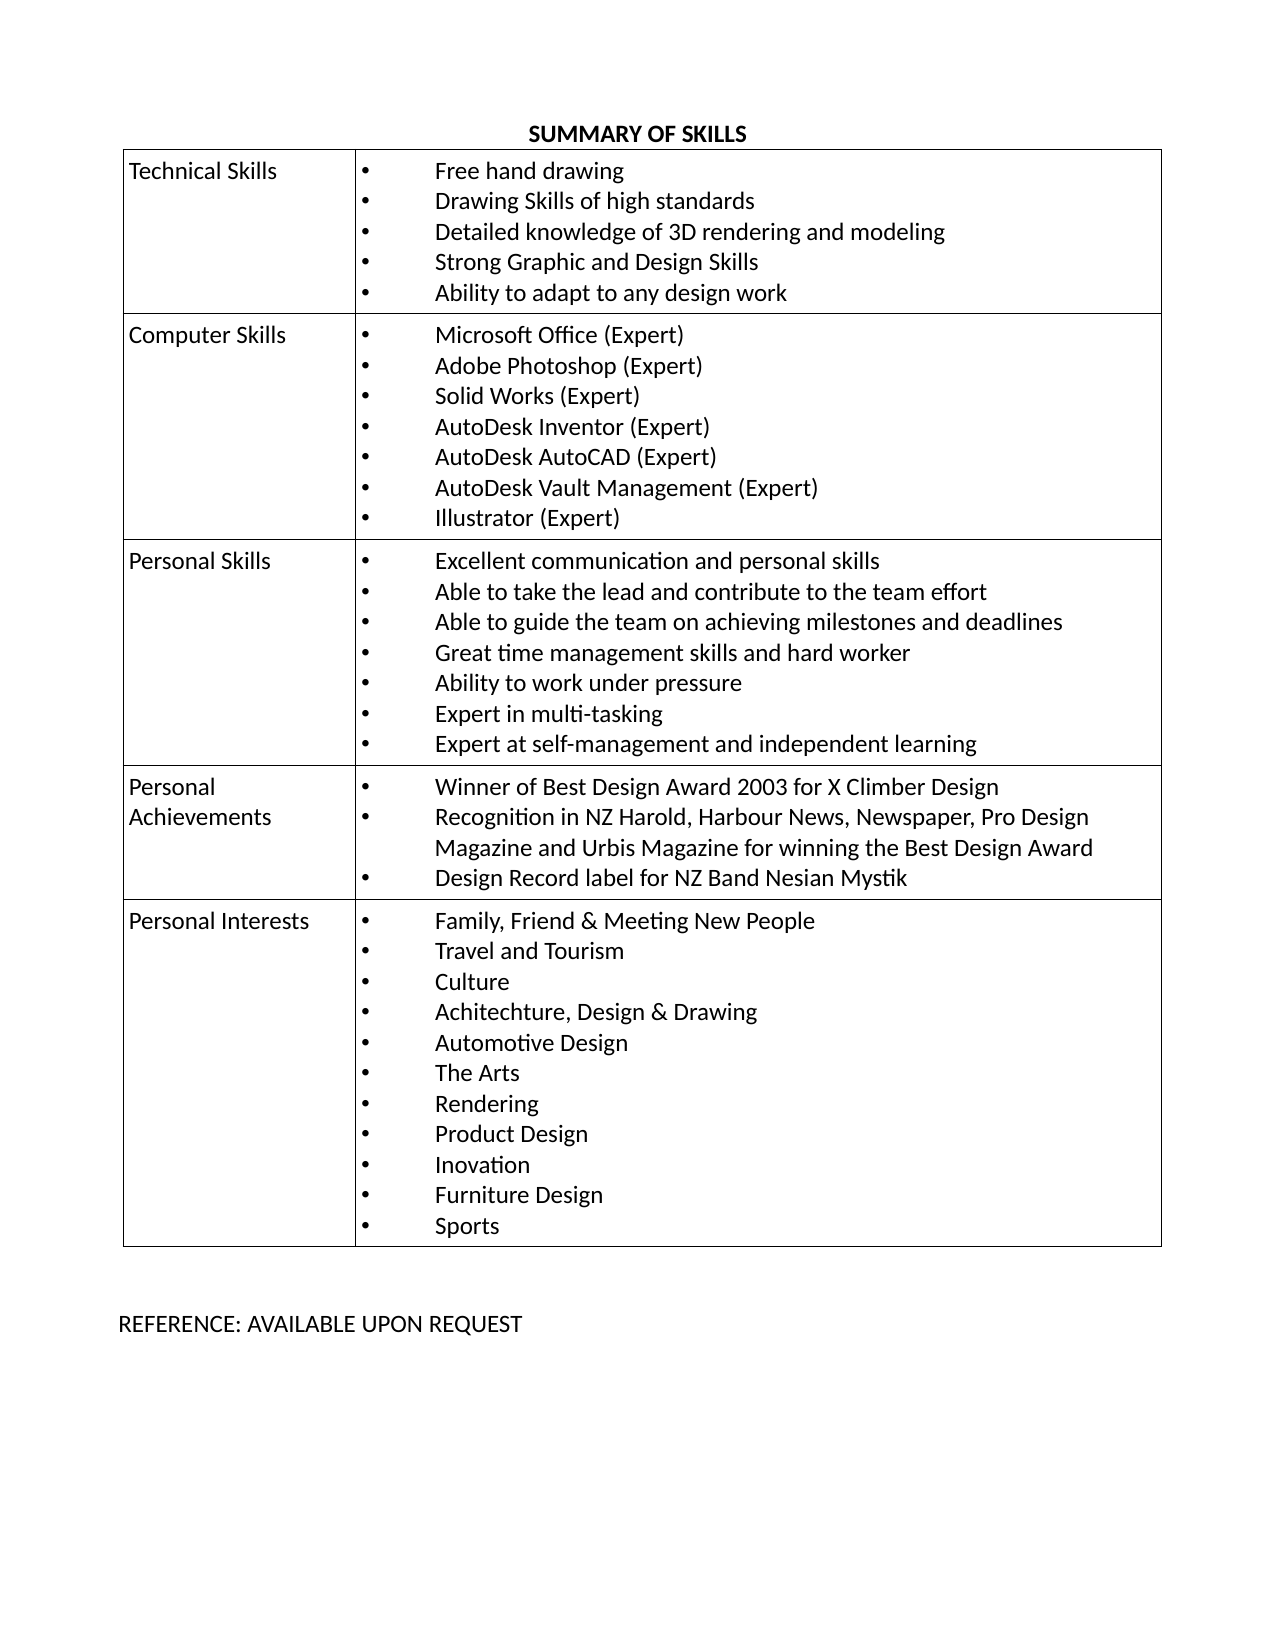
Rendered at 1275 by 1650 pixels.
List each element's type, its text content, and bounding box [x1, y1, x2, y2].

table_cell Excellent communication and personal skills Able to take the lead and contribute to the team effort Able to guide the team on achieving milestones and deadlines Great time management skills and hard worker Ability to work under pressure Expert in multi-tasking Expert at self-management and independent learning [356, 540, 1161, 764]
table_cell Family, Friend & Meeting New People Travel and Tourism Culture Achitechture, Design & Drawing Automotive Design The Arts Rendering Product Design Inovation Furniture Design Sports [356, 900, 1161, 1246]
table_cell Personal Achievements [124, 766, 355, 898]
table_cell Personal Interests [124, 900, 355, 1246]
table_header Free hand drawing Drawing Skills of high standards Detailed knowledge of 3D rendering and modeling Strong Graphic and Design Skills Ability to adapt to any design work [356, 150, 1161, 313]
table_cell Personal Skills [124, 540, 355, 764]
table_cell Computer Skills [124, 314, 355, 539]
text REFERENCE: AVAILABLE UPON REQUEST [118, 1308, 1157, 1338]
text SUMMARY OF SKILLS [118, 118, 1157, 149]
table_header Technical Skills [124, 150, 355, 313]
table_cell Winner of Best Design Award 2003 for X Climber Design Recognition in NZ Harold, Harbour News, Newspaper, Pro Design Magazine and Urbis Magazine for winning the Best Design Award Design Record label for NZ Band Nesian Mystik [356, 766, 1161, 898]
table_cell Microsoft Office (Expert) Adobe Photoshop (Expert) Solid Works (Expert) AutoDesk Inventor (Expert) AutoDesk AutoCAD (Expert) AutoDesk Vault Management (Expert) Illustrator (Expert) [356, 314, 1161, 539]
